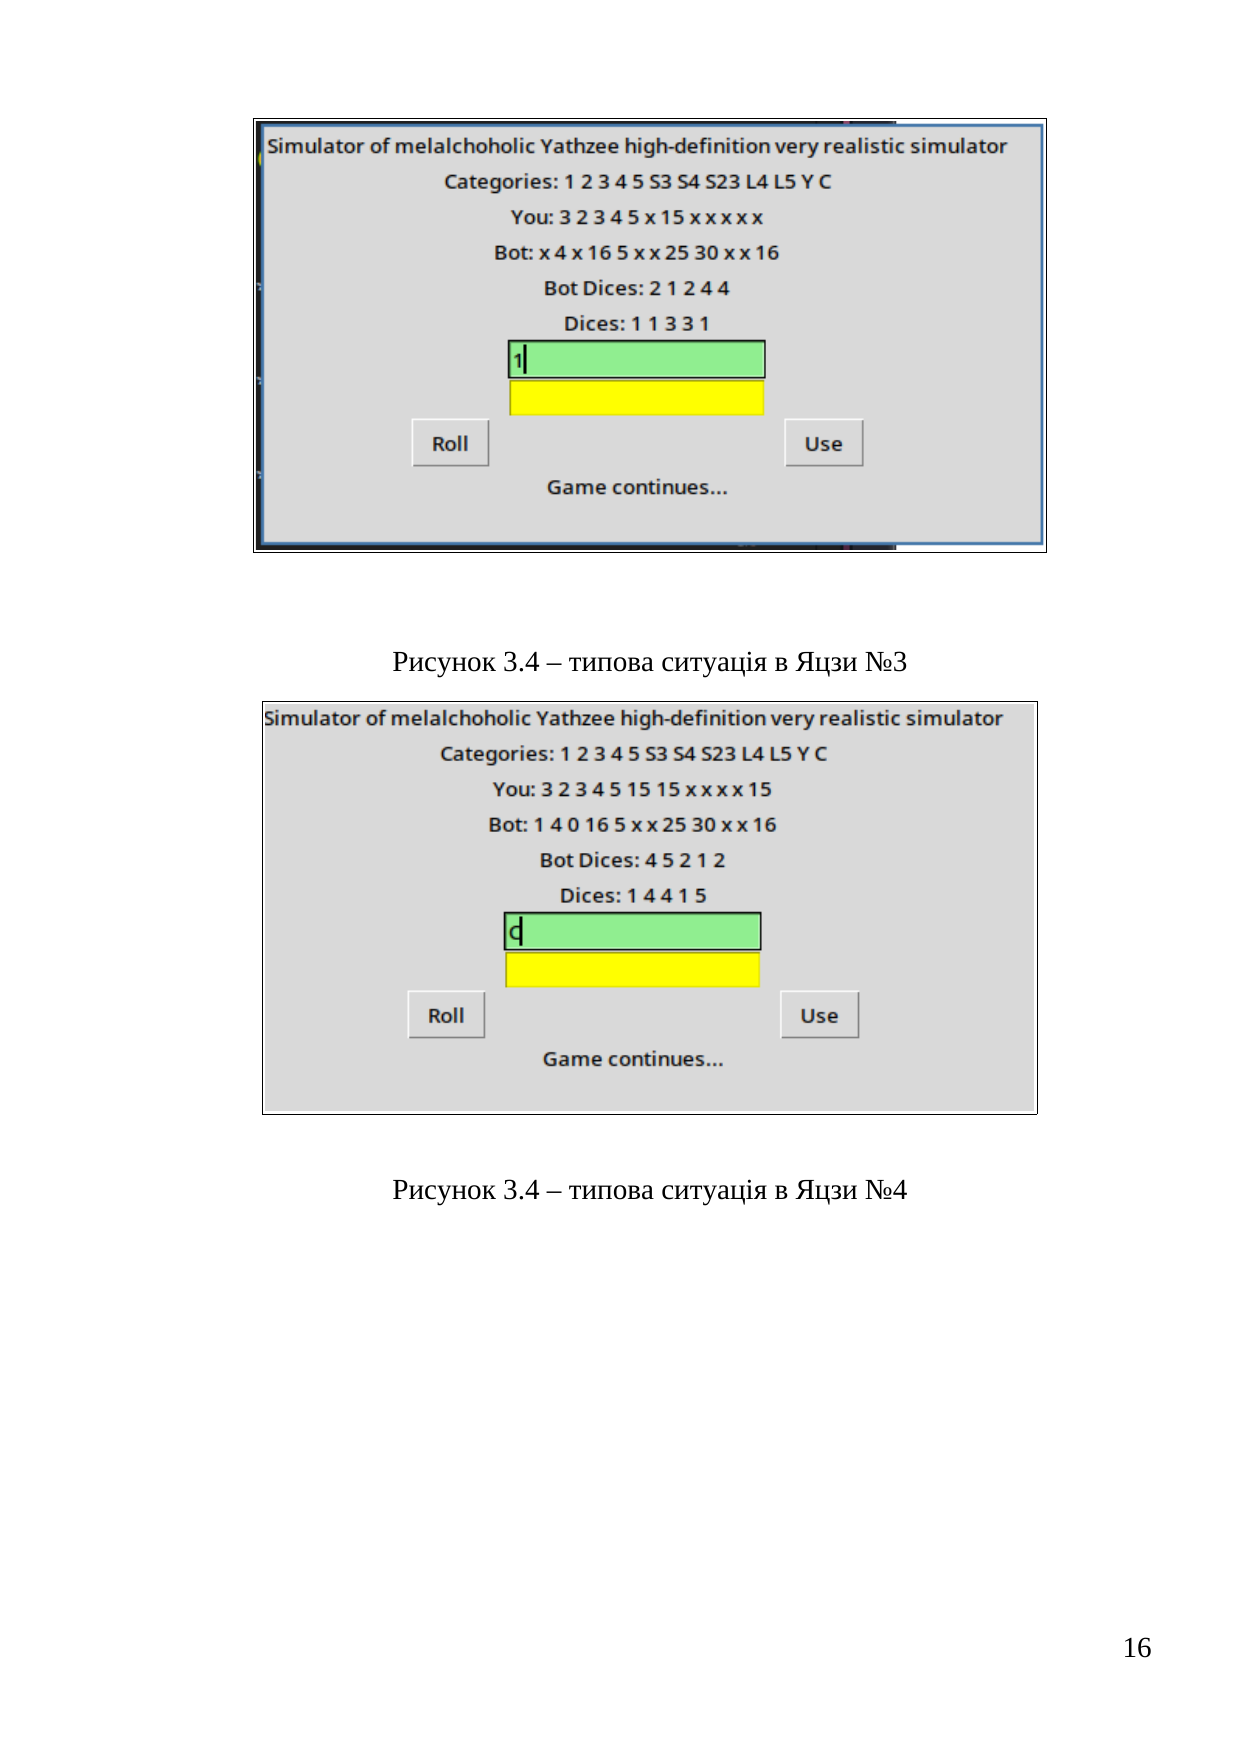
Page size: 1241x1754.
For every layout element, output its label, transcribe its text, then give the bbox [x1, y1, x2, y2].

text [263, 702, 1037, 1114]
text Рисунок 3.4 – типова ситуація в Яцзи №4 [148, 720, 1152, 1206]
picture [255, 121, 1044, 550]
text Рисунок 3.4 – типова ситуація в Яцзи №3 [148, 644, 1152, 678]
picture [265, 704, 1034, 1111]
